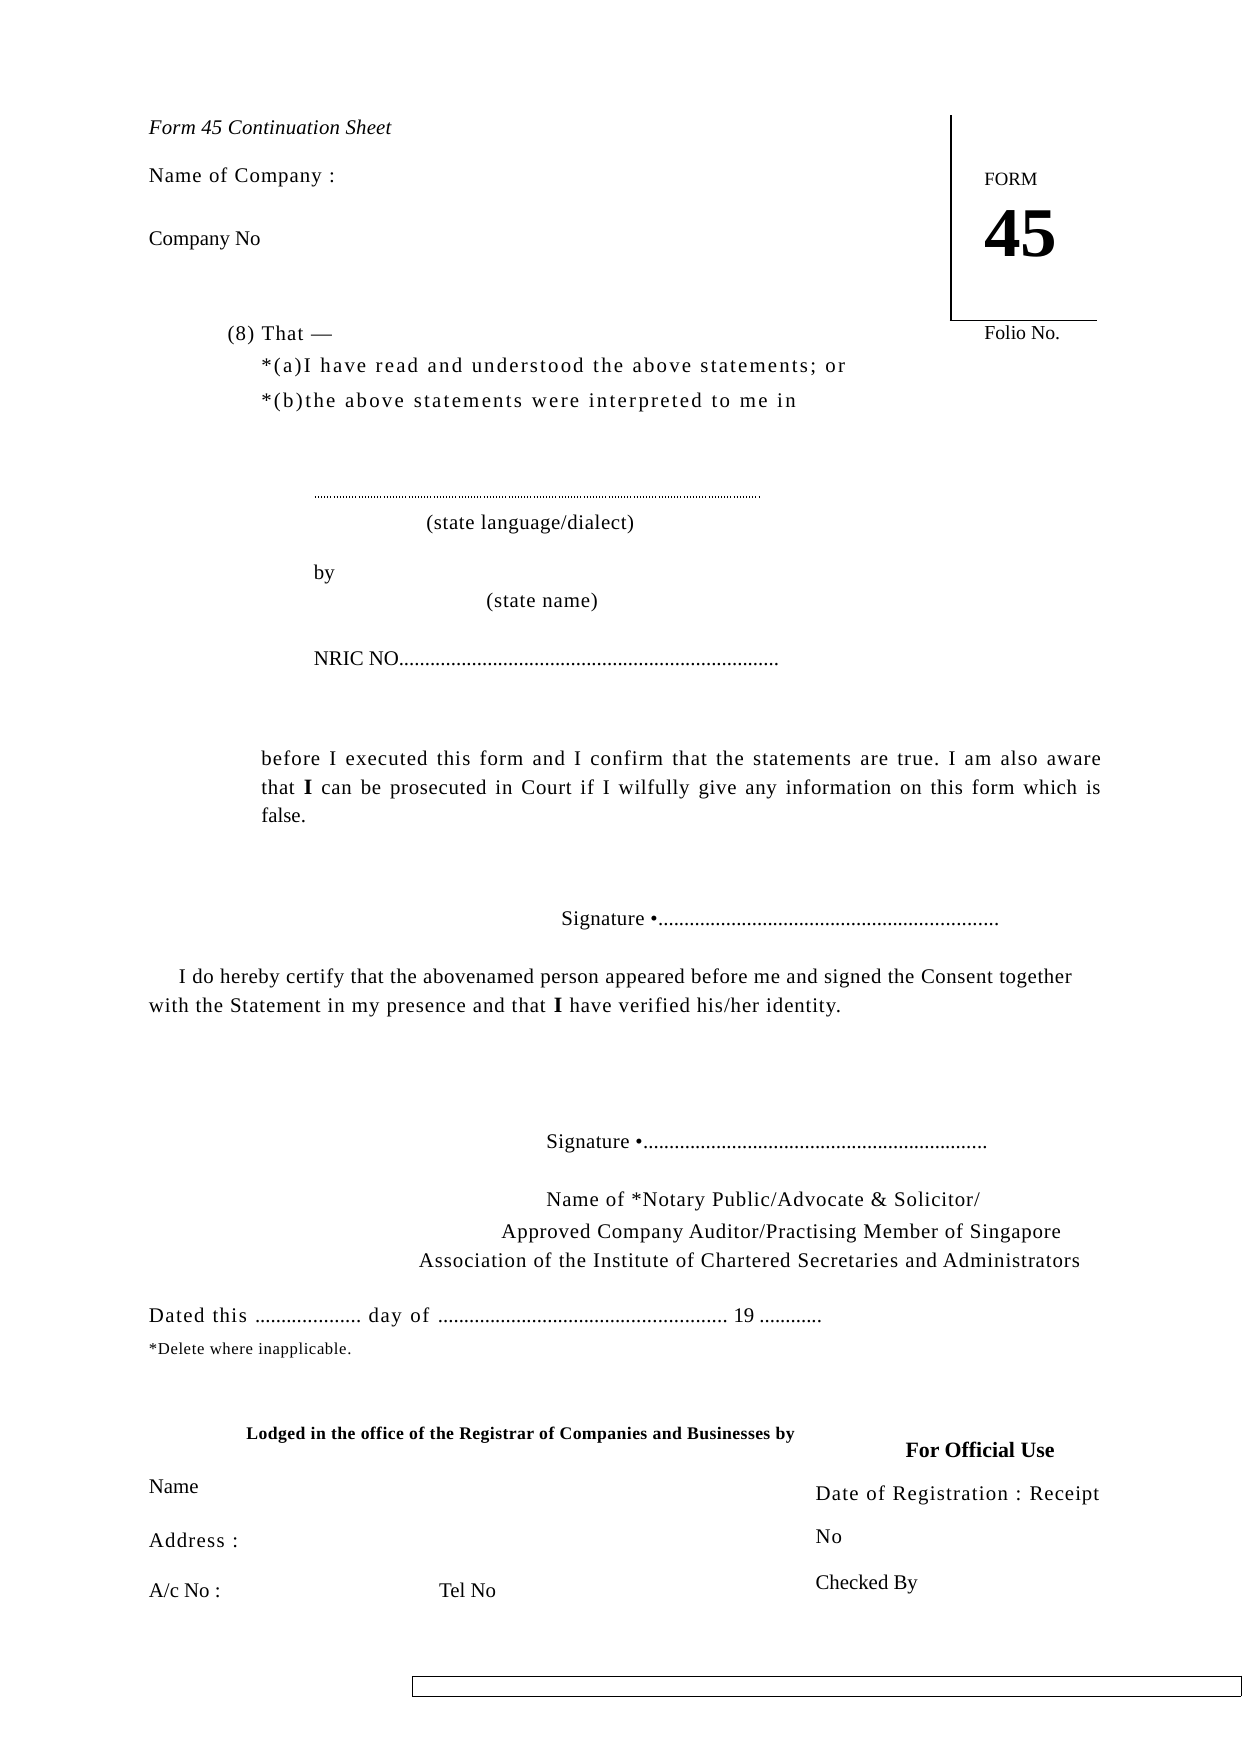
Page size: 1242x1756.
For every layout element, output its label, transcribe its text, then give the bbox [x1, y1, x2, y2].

table_cell Folio No. [951, 321, 1097, 496]
text Name [149, 1473, 796, 1498]
text (state language/dialect) [426, 510, 1103, 534]
text Checked By [815, 1571, 1103, 1594]
text Lodged in the office of the Registrar of Companies and Businesses by [149, 1423, 796, 1443]
text (state name) NRIC NO. [314, 588, 788, 670]
text Date of Registration : Receipt No [815, 1466, 1103, 1553]
text Name of *Notary Public/Advocate & Solicitor/ [546, 1187, 1103, 1211]
text Checked By [413, 1677, 1241, 1696]
text Address : [149, 1528, 796, 1552]
text I do hereby certify that the abovenamed person appeared before me and signed the Consent together with the Statement in my presence and that I have verified his/her identity. [149, 963, 1103, 1017]
text A/c No : Tel No [149, 1578, 796, 1602]
text Dated this day of 19 [149, 1303, 1103, 1327]
table_header FORM 45 [952, 115, 1097, 319]
table_header [760, 115, 950, 319]
text For Official Use [815, 1423, 1103, 1466]
text Signature • [561, 906, 1103, 930]
text Signature • [546, 1129, 1103, 1153]
text Approved Company Auditor/Practising Member of Singapore Association of the Institute of Chartered Secretaries and Administrators [419, 1219, 1103, 1272]
text *Delete where inapplicable. [149, 1338, 1103, 1358]
text by [314, 560, 1103, 584]
table_header Form 45 Continuation Sheet Name of Company : Company No [149, 115, 760, 319]
text before I executed this form and I confirm that the statements are true. I am also aware that I can be prosecuted in Court if I wilfully give any information on this form which is false. [261, 746, 1103, 827]
table_cell (8) That — I have read and understood the above statements; or the above statements were interpreted to me in [149, 320, 951, 496]
